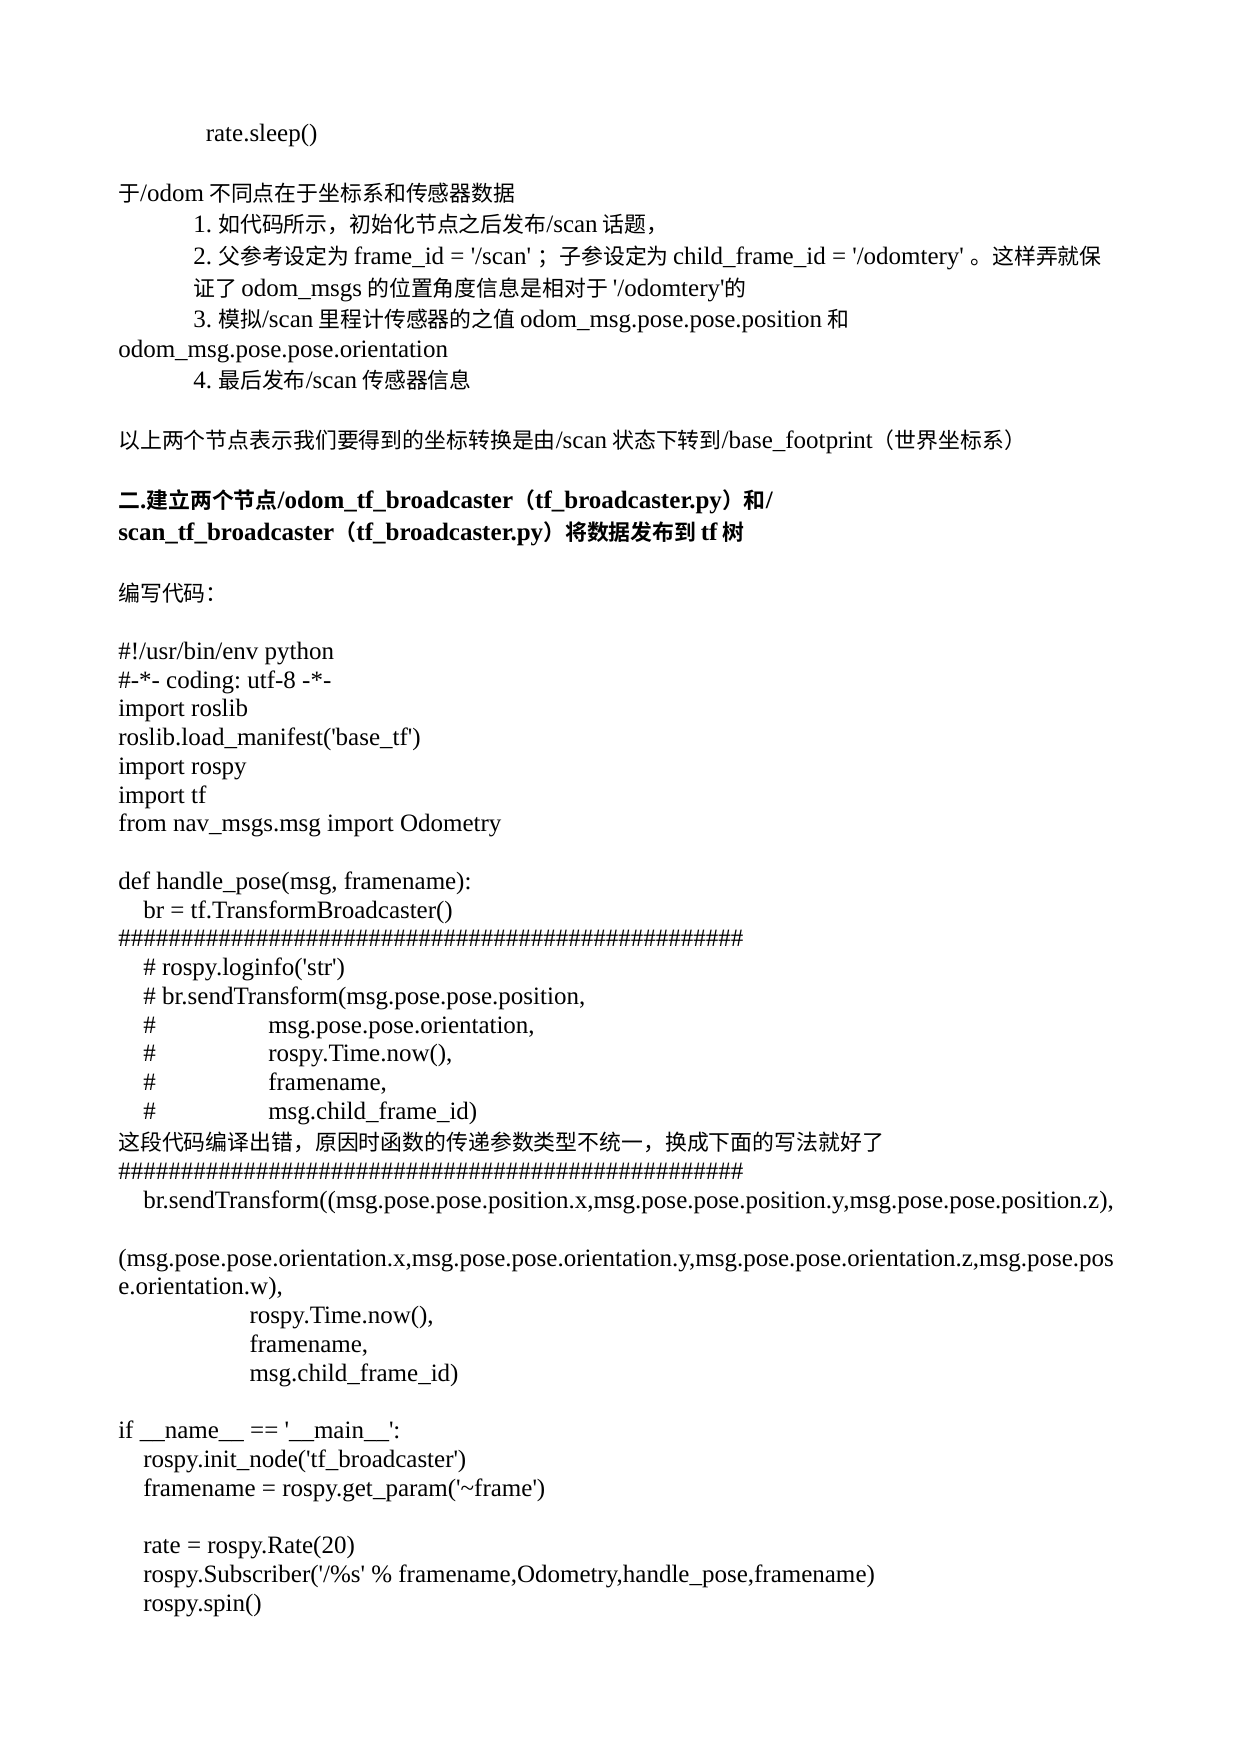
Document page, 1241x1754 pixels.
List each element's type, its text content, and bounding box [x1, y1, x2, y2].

list 4. 最后发布/scan传感器信息 [156, 363, 1122, 394]
list 1. 如代码所示，初始化节点之后发布/scan话题， [156, 207, 1122, 239]
text # rospy.loginfo('str') [118, 952, 1122, 981]
text 二.建立两个节点/odom_tf_broadcaster（tf_broadcaster.py）和/scan_tf_broadcaster（tf_broadcaster.py）将数据发布到tf树 [118, 483, 1122, 547]
text 3. 模拟/scan里程计传感器的之值 odom_msg.pose.pose.position和 odom_msg.pose.pose.orientation [118, 302, 1122, 363]
text rate = rospy.Rate(20) [118, 1530, 1122, 1559]
text import roslib [118, 693, 1122, 722]
text #!/usr/bin/env python [118, 636, 1122, 665]
text # br.sendTransform(msg.pose.pose.position, [118, 981, 1122, 1010]
text # rospy.Time.now(), [118, 1038, 1122, 1067]
text # msg.pose.pose.orientation, [118, 1010, 1122, 1038]
text rospy.Subscriber('/%s' % framename,Odometry,handle_pose,framename) [118, 1559, 1122, 1588]
text rate.sleep() [118, 118, 1122, 147]
text 这段代码编译出错，原因时函数的传递参数类型不统一，换成下面的写法就好了 [118, 1125, 1122, 1156]
text br.sendTransform((msg.pose.pose.position.x,msg.pose.pose.position.y,msg.pose.pose.position.z), [118, 1185, 1122, 1214]
text msg.child_frame_id) [118, 1358, 1122, 1386]
text ################################################## [118, 1156, 1122, 1185]
text from nav_msgs.msg import Odometry [118, 808, 1122, 837]
text 编写代码： [118, 576, 1122, 607]
text # framename, [118, 1067, 1122, 1096]
text framename = rospy.get_param('~frame') [118, 1473, 1122, 1501]
text def handle_pose(msg, framename): [118, 866, 1122, 895]
text rospy.init_node('tf_broadcaster') [118, 1444, 1122, 1473]
text (msg.pose.pose.orientation.x,msg.pose.pose.orientation.y,msg.pose.pose.orientation.z,msg.pose.pose.orientation.w), [118, 1214, 1122, 1300]
text import rospy [118, 751, 1122, 780]
text import tf [118, 780, 1122, 808]
text 于/odom不同点在于坐标系和传感器数据 [118, 176, 1122, 207]
text # msg.child_frame_id) [118, 1096, 1122, 1125]
text if __name__ == '__main__': [118, 1415, 1122, 1444]
text ################################################## [118, 923, 1122, 952]
list 2. 父参考设定为frame_id = '/scan' ；子参设定为child_frame_id = '/odomtery' 。这样弄就保证了odom_msgs的位置角度信息是相对于 '/odomtery'的 [156, 239, 1122, 302]
text 以上两个节点表示我们要得到的坐标转换是由/scan状态下转到/base_footprint（世界坐标系） [118, 423, 1122, 455]
text rospy.Time.now(), [118, 1300, 1122, 1329]
text framename, [118, 1329, 1122, 1358]
text br = tf.TransformBroadcaster() [118, 895, 1122, 923]
text roslib.load_manifest('base_tf') [118, 722, 1122, 751]
text rospy.spin() [118, 1588, 1122, 1616]
text #-*- coding: utf-8 -*- [118, 665, 1122, 693]
